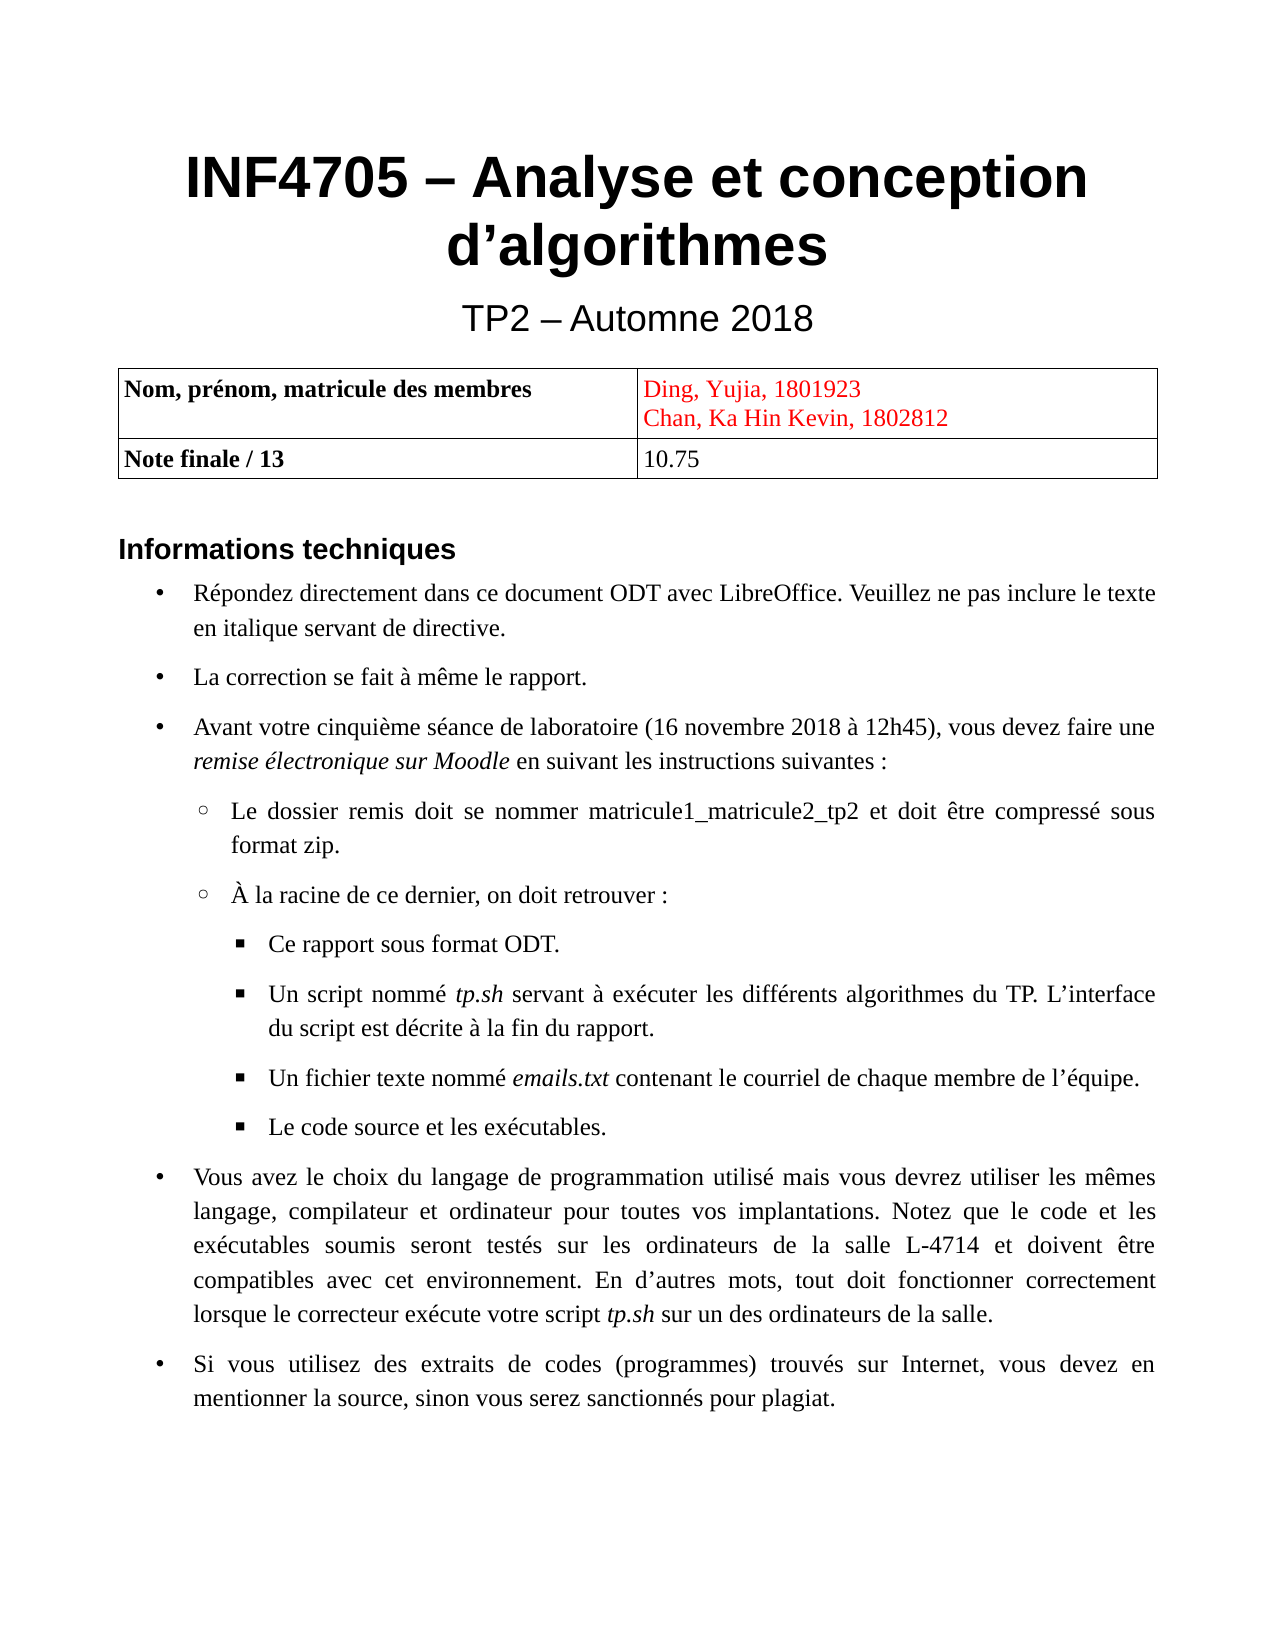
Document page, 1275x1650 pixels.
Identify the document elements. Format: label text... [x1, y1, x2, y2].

text TP2 – Automne 2018 [118, 296, 1157, 339]
list Répondez directement dans ce document ODT avec LibreOffice. Veuillez ne pas inclure le texte en italique servant de directive. [156, 578, 1157, 642]
subtitle Informations techniques [118, 532, 1157, 566]
table_cell Note finale / 13 [119, 439, 637, 478]
list La correction se fait à même le rapport. [156, 662, 1157, 691]
list Si vous utilisez des extraits de codes (programmes) trouvés sur Internet, vous devez en mentionner la source, sinon vous serez sanctionnés pour plagiat. [156, 1349, 1157, 1412]
list Un script nommé tp.sh servant à exécuter les différents algorithmes du TP. L’interface du script est décrite à la fin du rapport. [231, 979, 1157, 1042]
list À la racine de ce dernier, on doit retrouver : [193, 880, 1157, 908]
list Vous avez le choix du langage de programmation utilisé mais vous devrez utiliser les mêmes langage, compilateur et ordinateur pour toutes vos implantations. Notez que le code et les exécutables soumis seront testés sur les ordinateurs de la salle L-4714 et doivent être compatibles avec cet environnement. En d’autres mots, tout doit fonctionner correctement lorsque le correcteur exécute votre script tp.sh sur un des ordinateurs de la salle. [156, 1162, 1157, 1328]
table_cell 10.75 [638, 439, 1157, 478]
list Avant votre cinquième séance de laboratoire (16 novembre 2018 à 12h45), vous devez faire une remise électronique sur Moodle en suivant les instructions suivantes : [156, 712, 1157, 775]
list Ce rapport sous format ODT. [231, 929, 1157, 958]
list Le dossier remis doit se nommer matricule1_matricule2_tp2 et doit être compressé sous format zip. [193, 796, 1157, 859]
list Le code source et les exécutables. [231, 1112, 1157, 1141]
table_header Nom, prénom, matricule des membres [119, 369, 637, 437]
list Un fichier texte nommé emails.txt contenant le courriel de chaque membre de l’équipe. [231, 1063, 1157, 1091]
text INF4705 – Analyse et conception d’algorithmes [118, 143, 1157, 277]
table_header Ding, Yujia, 1801923 Chan, Ka Hin Kevin, 1802812 [638, 369, 1157, 437]
